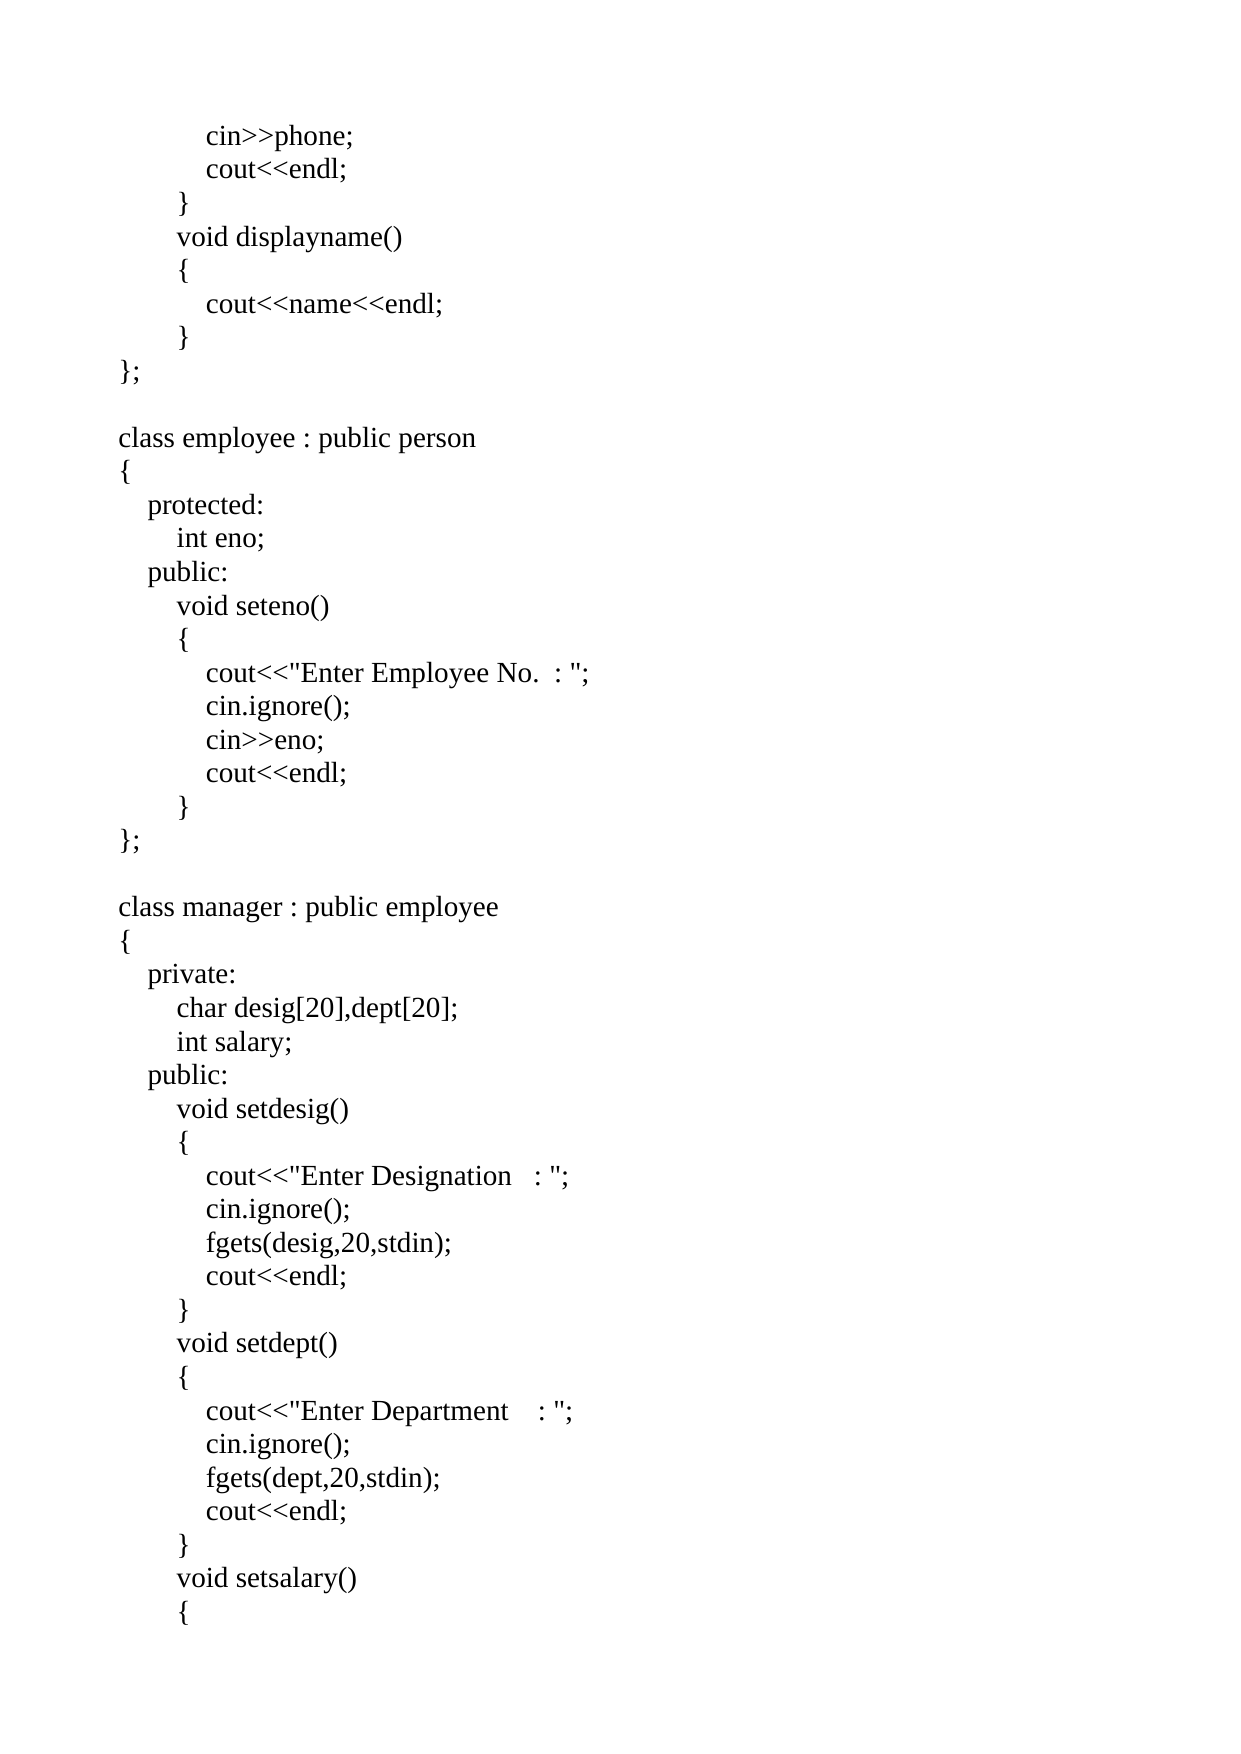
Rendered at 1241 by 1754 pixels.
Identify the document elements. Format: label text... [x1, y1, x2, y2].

text public: [118, 1057, 1122, 1091]
text } [118, 789, 1122, 822]
text cin.ignore(); [118, 1426, 1122, 1460]
text { [118, 1124, 1122, 1158]
text fgets(desig,20,stdin); [118, 1225, 1122, 1258]
text cout<<endl; [118, 152, 1122, 185]
text } [118, 185, 1122, 219]
text int salary; [118, 1024, 1122, 1057]
text { [118, 621, 1122, 655]
text { [118, 1359, 1122, 1393]
text class employee : public person [118, 420, 1122, 453]
text } [118, 319, 1122, 353]
text { [118, 453, 1122, 487]
text cout<<name<<endl; [118, 286, 1122, 319]
text private: [118, 957, 1122, 990]
text } [118, 1292, 1122, 1326]
text cout<<endl; [118, 755, 1122, 789]
text void setsalary() [118, 1560, 1122, 1594]
text cout<<"Enter Designation : "; [118, 1158, 1122, 1191]
text int eno; [118, 521, 1122, 554]
text void displayname() [118, 219, 1122, 252]
text cin>>phone; [118, 118, 1122, 152]
text void setdept() [118, 1326, 1122, 1359]
text cin>>eno; [118, 722, 1122, 755]
text char desig[20],dept[20]; [118, 990, 1122, 1024]
text cout<<endl; [118, 1258, 1122, 1292]
text public: [118, 554, 1122, 588]
text fgets(dept,20,stdin); [118, 1460, 1122, 1493]
text cin.ignore(); [118, 1191, 1122, 1225]
text void setdesig() [118, 1091, 1122, 1124]
text cout<<"Enter Department : "; [118, 1393, 1122, 1426]
text { [118, 1594, 1122, 1627]
text cout<<"Enter Employee No. : "; [118, 655, 1122, 688]
text { [118, 252, 1122, 286]
text { [118, 923, 1122, 957]
text } [118, 1527, 1122, 1560]
text cin.ignore(); [118, 688, 1122, 722]
text void seteno() [118, 588, 1122, 621]
text protected: [118, 487, 1122, 521]
text class manager : public employee [118, 889, 1122, 923]
text }; [118, 822, 1122, 856]
text }; [118, 353, 1122, 386]
text cout<<endl; [118, 1493, 1122, 1527]
